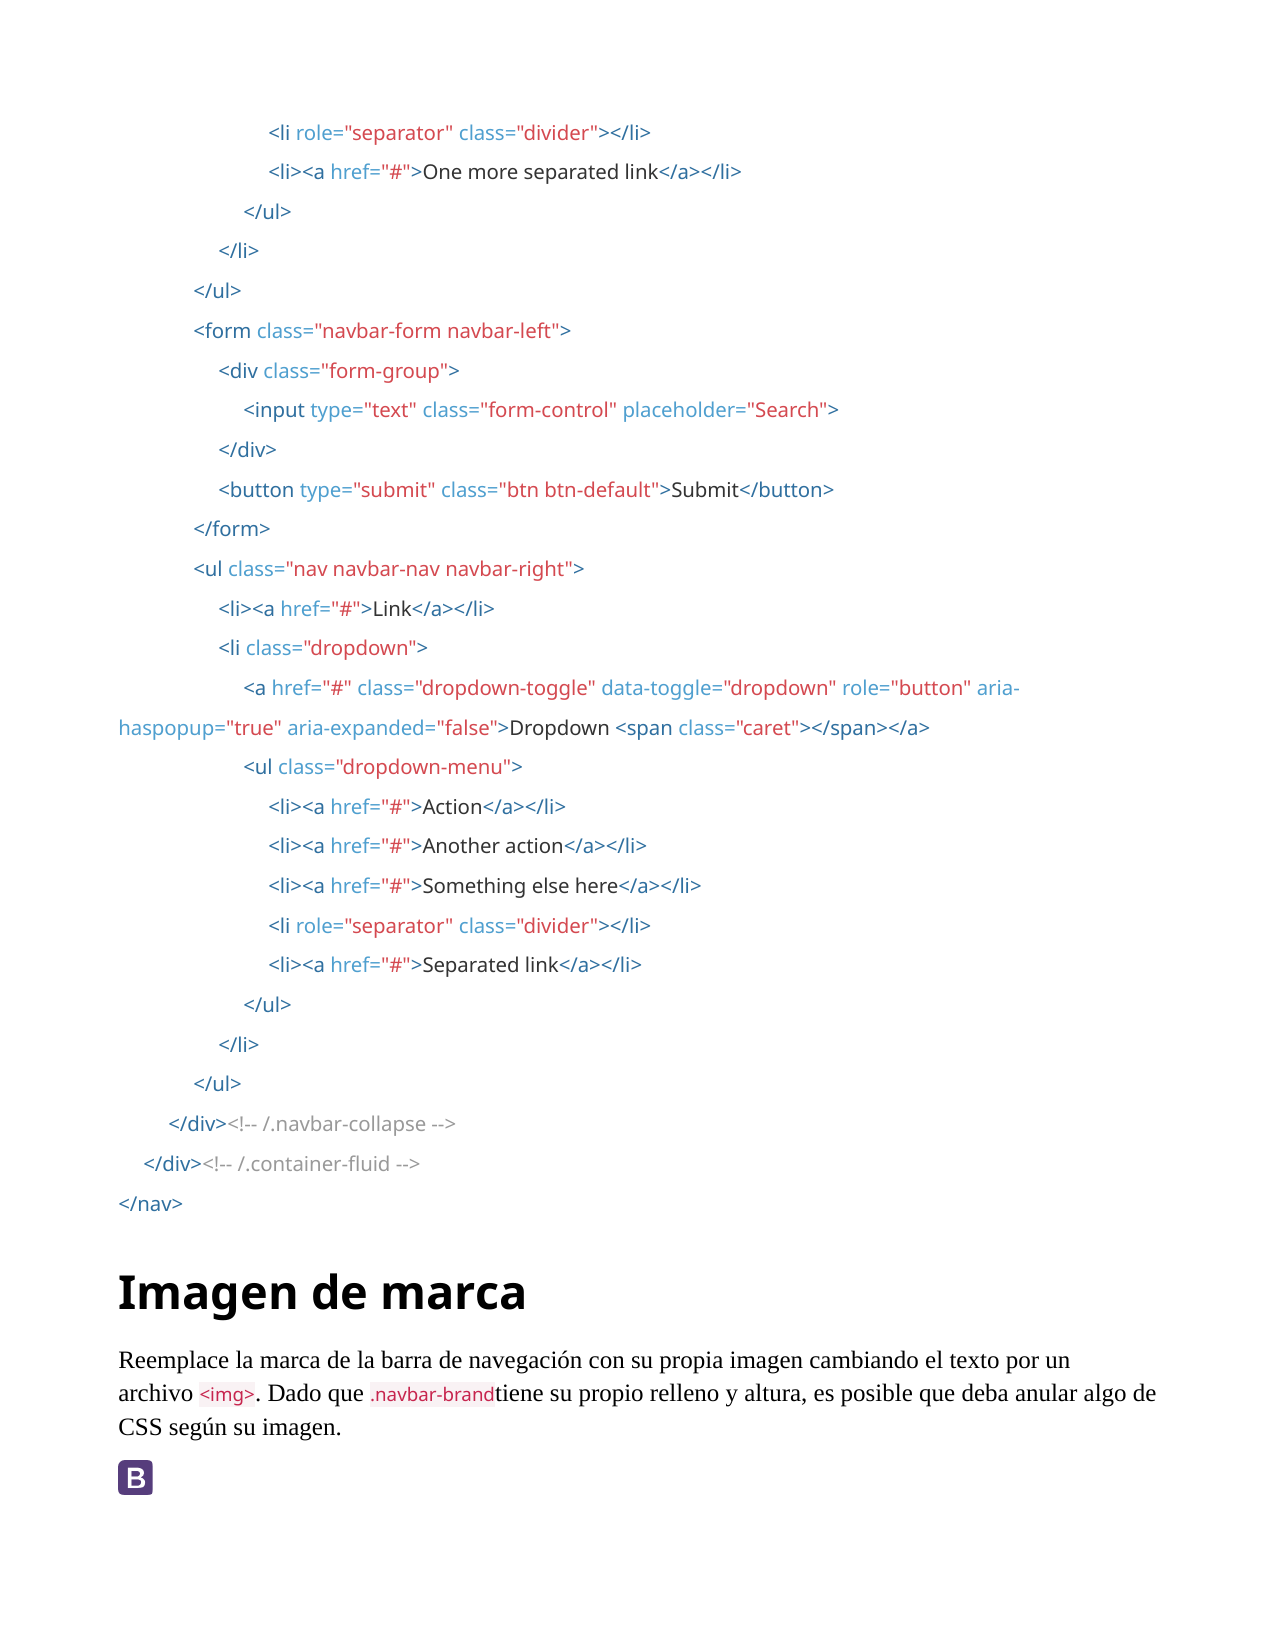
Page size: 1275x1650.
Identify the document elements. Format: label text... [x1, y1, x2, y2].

text </div><!-- /.navbar-collapse --> [118, 1110, 1157, 1138]
text <div class="form-group"> [118, 356, 1157, 384]
text <a href="#" class="dropdown-toggle" data-toggle="dropdown" role="button" aria-haspopup="true" aria-expanded="false">Dropdown <span class="caret"></span></a> [118, 674, 1157, 741]
text <button type="submit" class="btn btn-default">Submit</button> [118, 475, 1157, 503]
text </nav> [118, 1189, 1157, 1217]
text </ul> [118, 991, 1157, 1019]
text </li> [118, 1030, 1157, 1058]
text <form class="navbar-form navbar-left"> [118, 317, 1157, 344]
text <li role="separator" class="divider"></li> [118, 911, 1157, 939]
text <li><a href="#">Something else here</a></li> [118, 872, 1157, 900]
text Reemplace la marca de la barra de navegación con su propia imagen cambiando el texto por un archivo <img>. Dado que .navbar-brandtiene su propio relleno y altura, es posible que deba anular algo de CSS según su imagen. [118, 1346, 1157, 1440]
text </li> [118, 237, 1157, 265]
text <li><a href="#">Separated link</a></li> [118, 951, 1157, 979]
text <ul class="dropdown-menu"> [118, 753, 1157, 781]
text </div><!-- /.container-fluid --> [118, 1149, 1157, 1177]
text </ul> [118, 197, 1157, 226]
text </ul> [118, 277, 1157, 305]
text <li role="separator" class="divider"></li> [118, 118, 1157, 146]
text <li><a href="#">Another action</a></li> [118, 832, 1157, 860]
text <li><a href="#">Action</a></li> [118, 792, 1157, 820]
text <li><a href="#">One more separated link</a></li> [118, 158, 1157, 186]
subtitle Imagen de marca [118, 1260, 1157, 1323]
text </ul> [118, 1070, 1157, 1098]
text <ul class="nav navbar-nav navbar-right"> [118, 555, 1157, 583]
text </div> [118, 436, 1157, 464]
text </form> [118, 515, 1157, 543]
text <input type="text" class="form-control" placeholder="Search"> [118, 396, 1157, 424]
text <li class="dropdown"> [118, 634, 1157, 662]
picture [118, 1460, 153, 1495]
text <li><a href="#">Link</a></li> [118, 594, 1157, 622]
